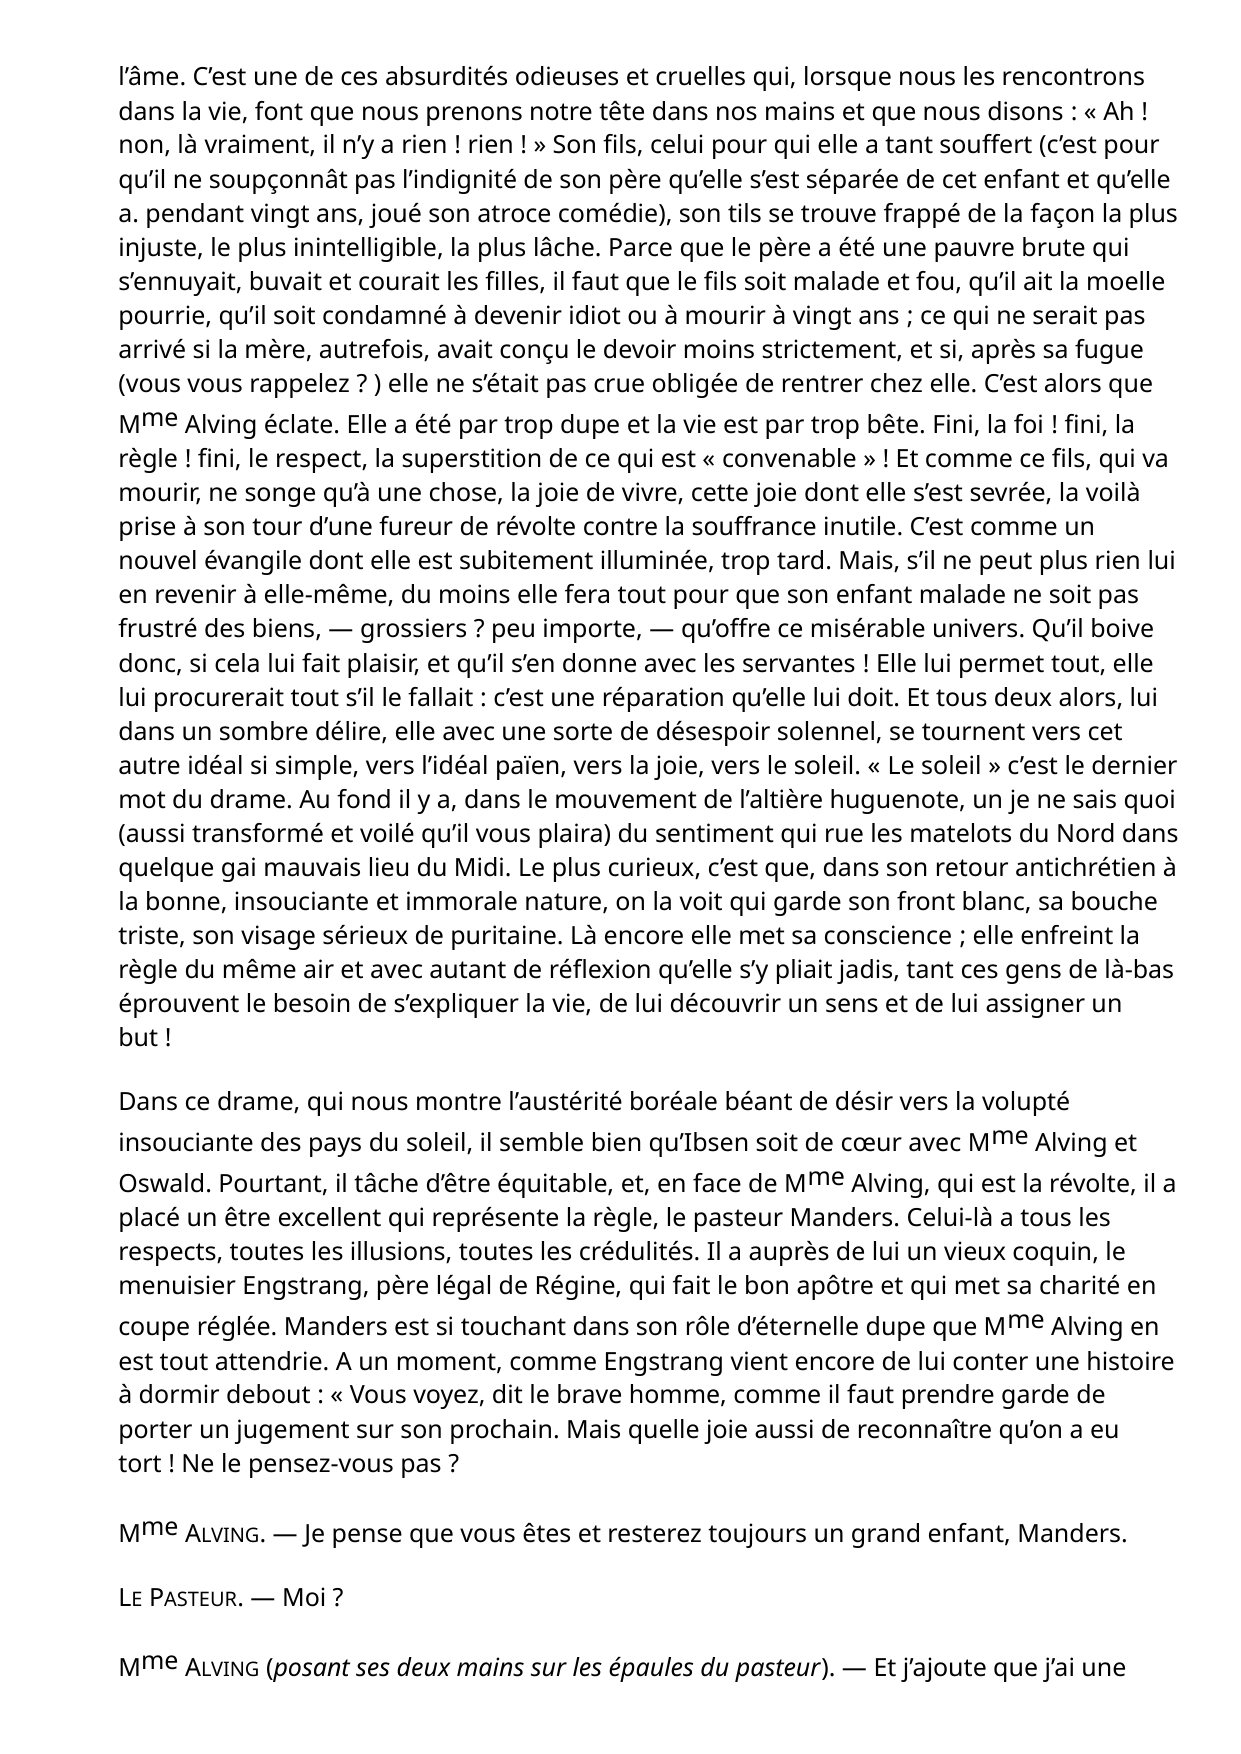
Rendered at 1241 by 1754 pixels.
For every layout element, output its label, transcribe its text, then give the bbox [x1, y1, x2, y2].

text l’âme. C’est une de ces absurdités odieuses et cruelles qui, lorsque nous les rencontrons dans la vie, font que nous prenons notre tête dans nos mains et que nous disons : « Ah ! non, là vraiment, il n’y a rien ! rien ! » Son fils, celui pour qui elle a tant souffert (c’est pour qu’il ne soupçonnât pas l’indignité de son père qu’elle s’est séparée de cet enfant et qu’elle a. pendant vingt ans, joué son atroce comédie), son tils se trouve frappé de la façon la plus injuste, le plus inintelligible, la plus lâche. Parce que le père a été une pauvre brute qui s’ennuyait, buvait et courait les filles, il faut que le fils soit malade et fou, qu’il ait la moelle pourrie, qu’il soit condamné à devenir idiot ou à mourir à vingt ans ; ce qui ne serait pas arrivé si la mère, autrefois, avait conçu le devoir moins strictement, et si, après sa fugue (vous vous rappelez ? ) elle ne s’était pas crue obligée de rentrer chez elle. C’est alors que Mme Alving éclate. Elle a été par trop dupe et la vie est par trop bête. Fini, la foi ! fini, la règle ! fini, le respect, la superstition de ce qui est « convenable » ! Et comme ce fils, qui va mourir, ne songe qu’à une chose, la joie de vivre, cette joie dont elle s’est sevrée, la voilà prise à son tour d’une fureur de révolte contre la souffrance inutile. C’est comme un nouvel évangile dont elle est subitement illuminée, trop tard. Mais, s’il ne peut plus rien lui en revenir à elle-même, du moins elle fera tout pour que son enfant malade ne soit pas frustré des biens, — grossiers ? peu importe, — qu’offre ce misérable univers. Qu’il boive donc, si cela lui fait plaisir, et qu’il s’en donne avec les servantes ! Elle lui permet tout, elle lui procurerait tout s’il le fallait : c’est une réparation qu’elle lui doit. Et tous deux alors, lui dans un sombre délire, elle avec une sorte de désespoir solennel, se tournent vers cet autre idéal si simple, vers l’idéal païen, vers la joie, vers le soleil. « Le soleil » c’est le dernier mot du drame. Au fond il y a, dans le mouvement de l’altière huguenote, un je ne sais quoi (aussi transformé et voilé qu’il vous plaira) du sentiment qui rue les matelots du Nord dans quelque gai mauvais lieu du Midi. Le plus curieux, c’est que, dans son retour antichrétien à la bonne, insouciante et immorale nature, on la voit qui garde son front blanc, sa bouche triste, son visage sérieux de puritaine. Là encore elle met sa conscience ; elle enfreint la règle du même air et avec autant de réflexion qu’elle s’y pliait jadis, tant ces gens de là-bas éprouvent le besoin de s’expliquer la vie, de lui découvrir un sens et de lui assigner un but ! [118, 59, 1181, 1054]
text Le pasteur. — Moi ? [118, 1579, 1181, 1613]
text Dans ce drame, qui nous montre l’austérité boréale béant de désir vers la volupté insouciante des pays du soleil, il semble bien qu’Ibsen soit de cœur avec Mme Alving et Oswald. Pourtant, il tâche d’être équitable, et, en face de Mme Alving, qui est la révolte, il a placé un être excellent qui représente la règle, le pasteur Manders. Celui-là a tous les respects, toutes les illusions, toutes les crédulités. Il a auprès de lui un vieux coquin, le menuisier Engstrang, père légal de Régine, qui fait le bon apôtre et qui met sa charité en coupe réglée. Manders est si touchant dans son rôle d’éternelle dupe que Mme Alving en est tout attendrie. A un moment, comme Engstrang vient encore de lui conter une histoire à dormir debout : « Vous voyez, dit le brave homme, comme il faut prendre garde de porter un jugement sur son prochain. Mais quelle joie aussi de reconnaître qu’on a eu tort ! Ne le pensez-vous pas ? [118, 1083, 1181, 1479]
text Mme Alving (posant ses deux mains sur les épaules du pasteur). — Et j’ajoute que j’ai une [118, 1643, 1181, 1684]
text Mme Alving. — Je pense que vous êtes et resterez toujours un grand enfant, Manders. [118, 1509, 1181, 1550]
